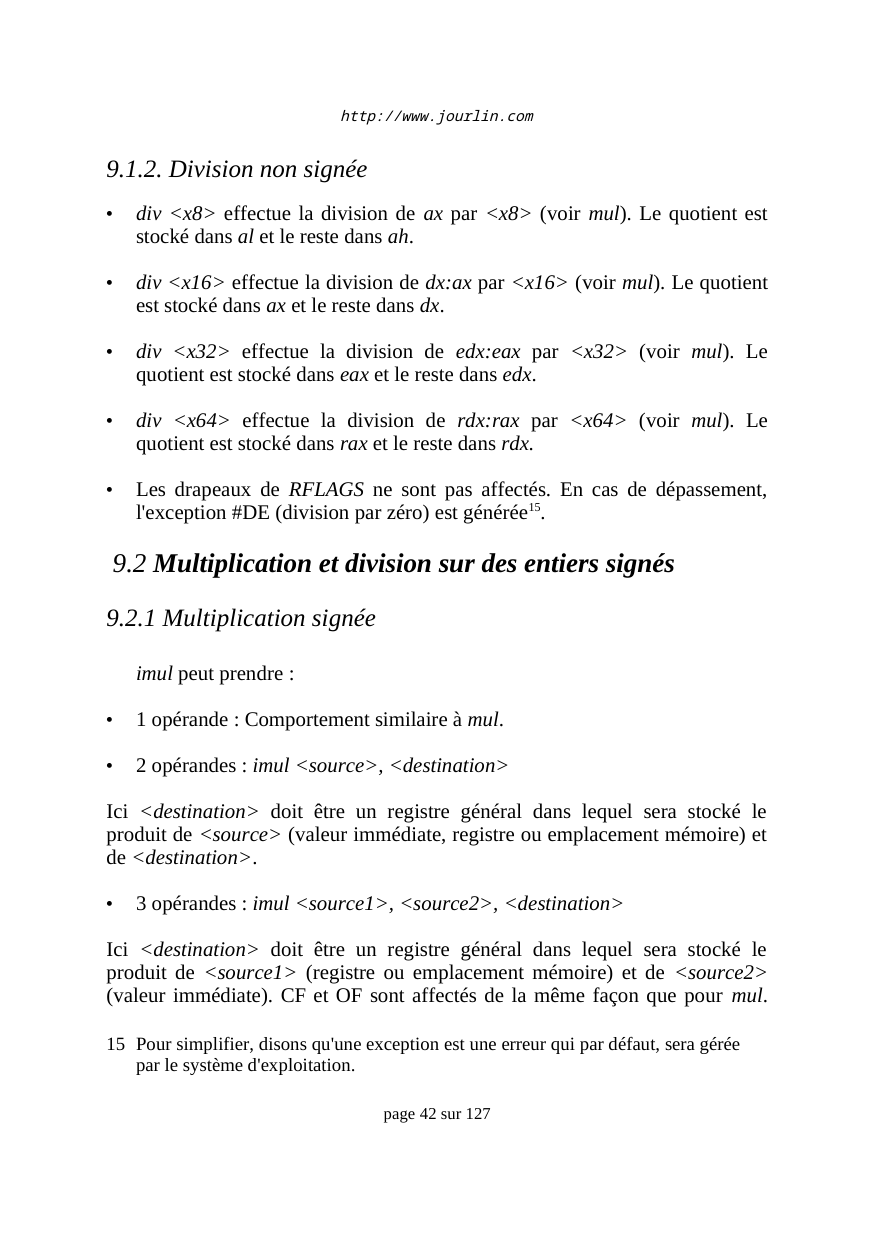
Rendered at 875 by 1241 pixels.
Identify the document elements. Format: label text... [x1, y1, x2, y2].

list Pour simplifier, disons qu'une exception est une erreur qui par défaut, sera gérée par le système d'exploitation. [106, 1033, 768, 1075]
list 1 opérande : Comportement similaire à mul. [106, 697, 768, 731]
list div <x32> effectue la division de edx:eax par <x32> (voir mul). Le quotient est stocké dans eax et le reste dans edx. [106, 329, 768, 386]
subtitle 9.1.2. Division non signée [106, 156, 768, 183]
subtitle 9.2.1 Multiplication signée [106, 604, 768, 631]
list Les drapeaux de RFLAGS ne sont pas affectés. En cas de dépassement, l'exception #DE (division par zéro) est générée. [106, 467, 768, 524]
text Ici <destination> doit être un registre général dans lequel sera stocké le produit de <source1> (registre ou emplacement mémoire) et de <source2> (valeur immédiate). CF et OF sont affectés de la même façon que pour mul. [106, 928, 768, 1007]
list div <x16> effectue la division de dx:ax par <x16> (voir mul). Le quotient est stocké dans ax et le reste dans dx. [106, 260, 768, 317]
list div <x64> effectue la division de rdx:rax par <x64> (voir mul). Le quotient est stocké dans rax et le reste dans rdx. [106, 398, 768, 455]
text Ici <destination> doit être un registre général dans lequel sera stocké le produit de <source> (valeur immédiate, registre ou emplacement mémoire) et de <destination>. [106, 789, 768, 869]
subtitle Multiplication et division sur des entiers signés [112, 549, 768, 579]
list 3 opérandes : imul <source1>, <source2>, <destination> [106, 882, 768, 915]
list imul peut prendre : [106, 644, 768, 685]
list 2 opérandes : imul <source>, <destination> [106, 743, 768, 777]
list div <x8> effectue la division de ax par <x8> (voir mul). Le quotient est stocké dans al et le reste dans ah. [106, 196, 768, 248]
